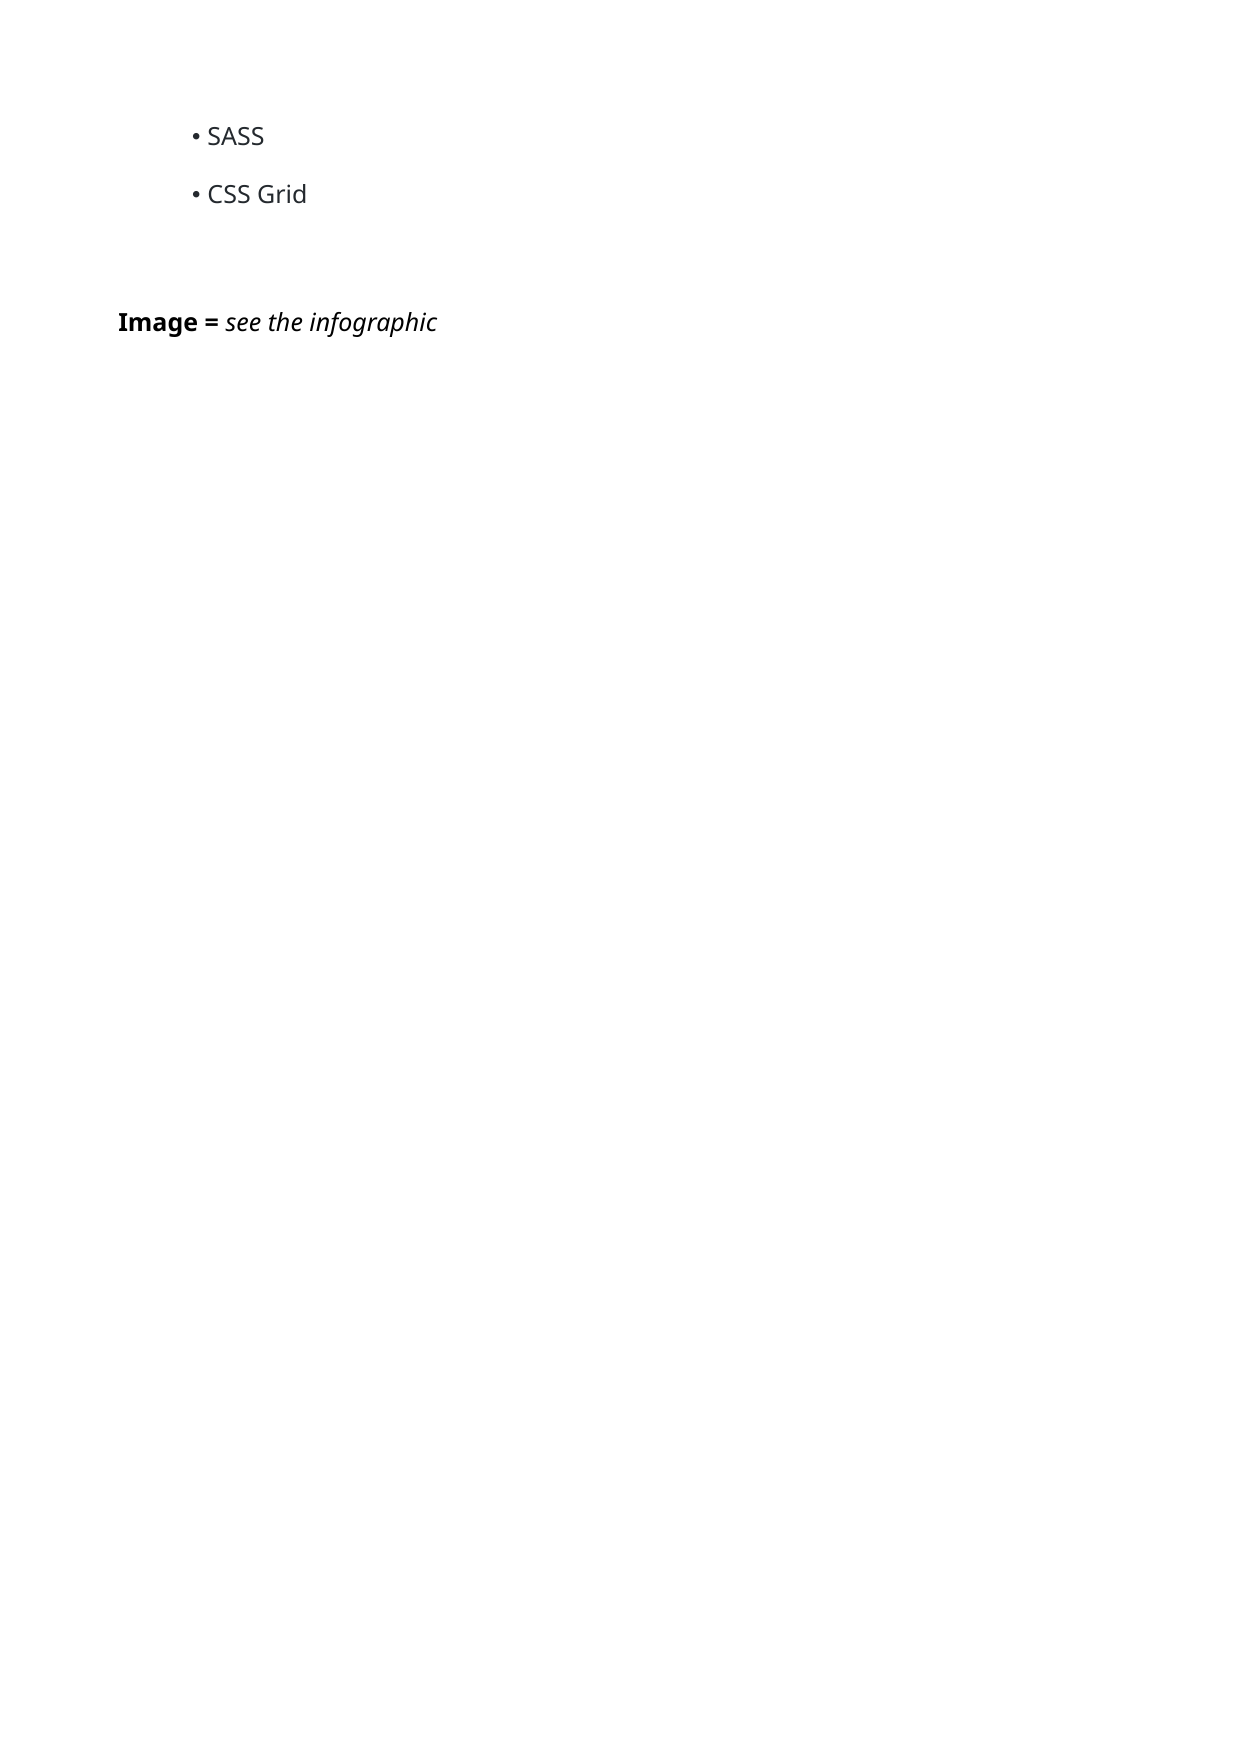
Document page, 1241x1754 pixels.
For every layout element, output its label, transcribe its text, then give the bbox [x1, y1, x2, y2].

list SASS [118, 118, 1122, 152]
text Image = see the infographic [118, 304, 1122, 338]
list CSS Grid [118, 177, 1122, 211]
